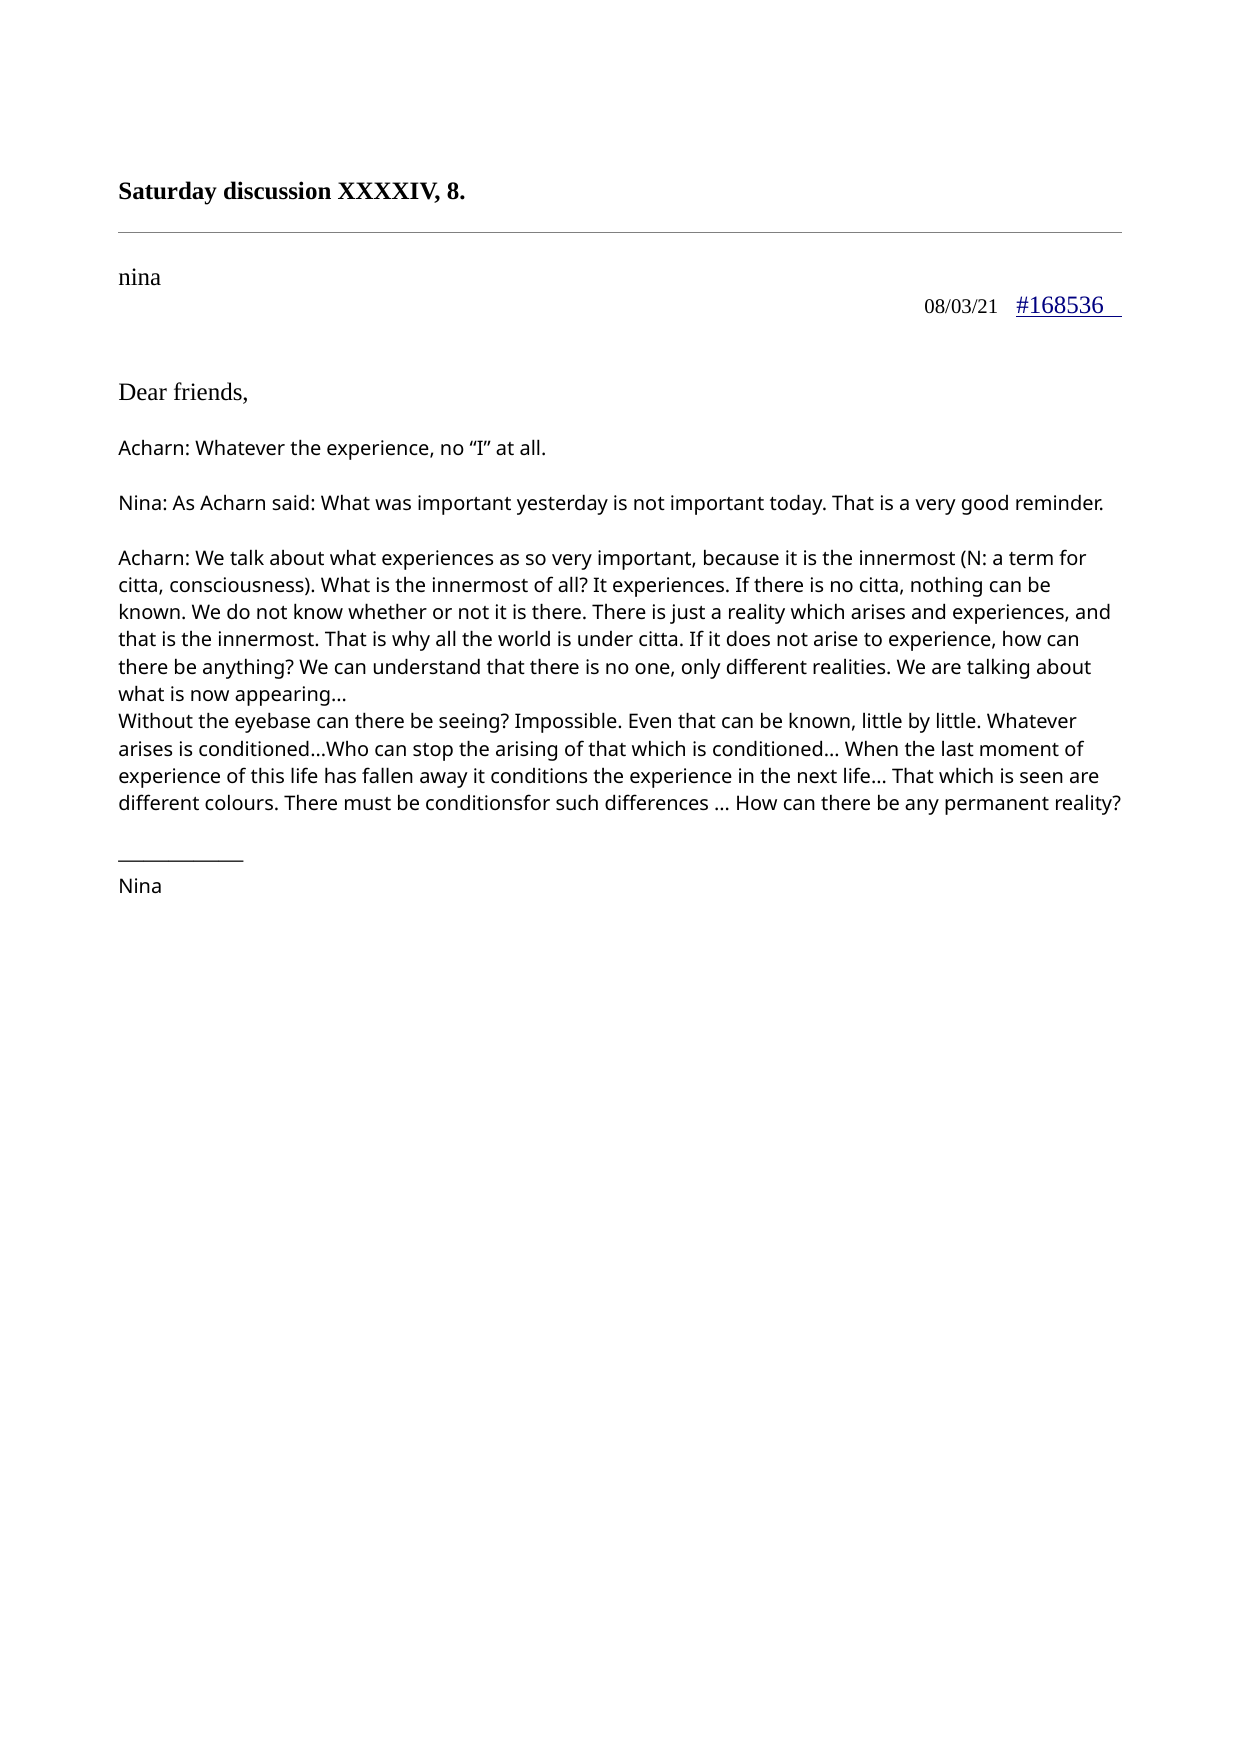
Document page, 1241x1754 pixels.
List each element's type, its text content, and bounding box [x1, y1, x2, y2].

subtitle Saturday discussion XXXXIV, 8. [118, 176, 1122, 205]
table_header nina 08/03/21 #168536 Dear friends, Acharn: Whatever the experience, no “I” at all. Nina: As Acharn said: What was important yesterday is not important today. That is a very good reminder. Acharn: We talk about what experiences as so very important, because it is the innermost (N: a term for citta, consciousness). What is the innermost of all? It experiences. If there is no citta, nothing can be known. We do not know whether or not it is there. There is just a reality which arises and experiences, and that is the innermost. That is why all the world is under citta. If it does not arise to experience, how can there be anything? We can understand that there is no one, only different realities. We are talking about what is now appearing… Without the eyebase can there be seeing? Impossible. Even that can be known, little by little. Whatever arises is conditioned…Who can stop the arising of that which is conditioned… When the last moment of experience of this life has fallen away it conditions the experience in the next life… That which is seen are different colours. There must be conditionsfor such differences … How can there be any permanent reality? ————— Nina [118, 233, 1122, 900]
